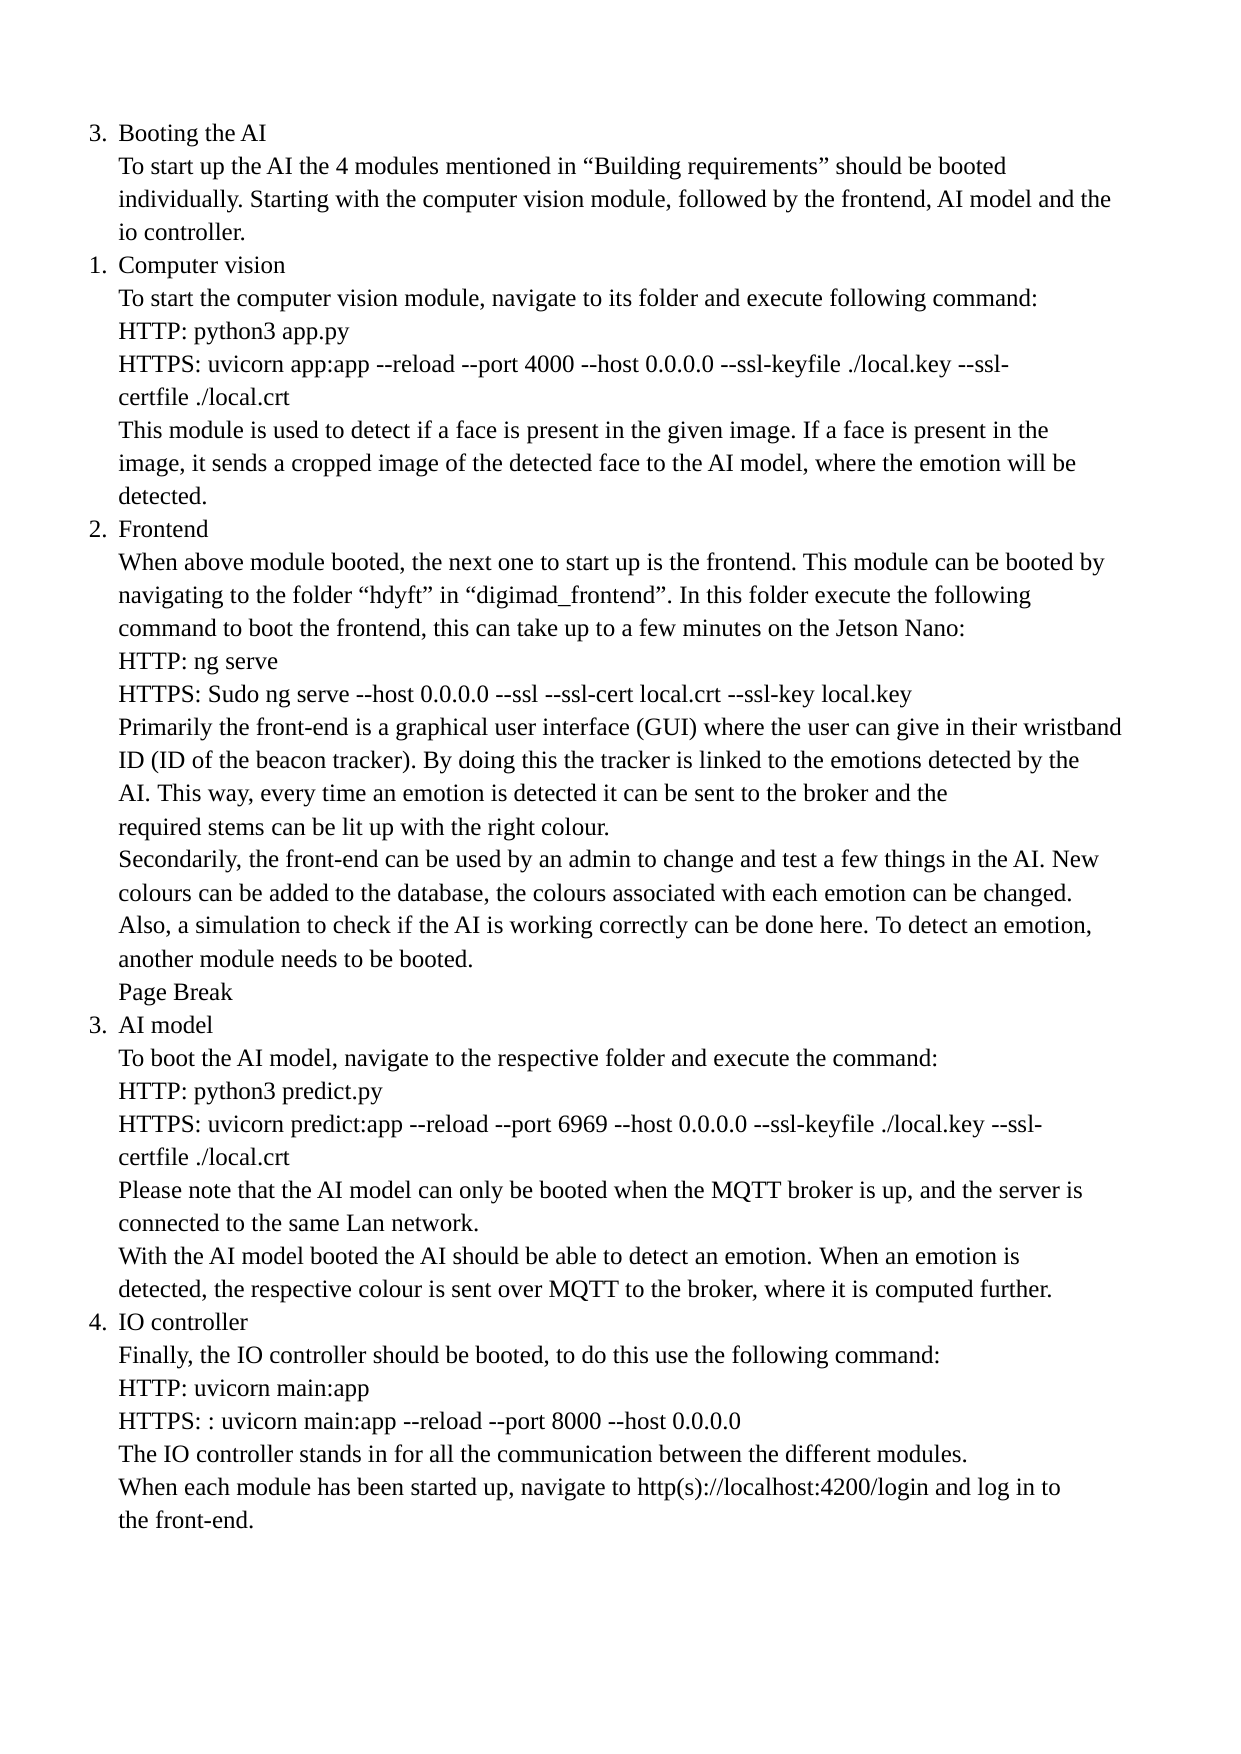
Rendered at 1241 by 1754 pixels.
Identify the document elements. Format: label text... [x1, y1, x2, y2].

list AI model [118, 1010, 1122, 1038]
list IO controller [118, 1307, 1122, 1336]
text With the AI model booted the AI should be able to detect an emotion. When an emotion is detected, the respective colour is sent over MQTT to the broker, where it is computed further. [118, 1241, 1122, 1303]
text HTTPS: uvicorn app:app --reload --port 4000 --host 0.0.0.0 --ssl-keyfile ./local.key --ssl-certfile ./local.crt [118, 349, 1122, 411]
list Frontend [118, 514, 1122, 543]
text HTTPS: uvicorn predict:app --reload --port 6969 --host 0.0.0.0 --ssl-keyfile ./local.key --ssl-certfile ./local.crt [118, 1109, 1122, 1171]
list Booting the AI [118, 118, 1122, 147]
text HTTP: python3 app.py [118, 316, 1122, 345]
text When each module has been started up, navigate to http(s)://localhost:4200/login and log in to the front-end. [118, 1472, 1122, 1534]
text HTTP: python3 predict.py [118, 1076, 1122, 1104]
list Computer vision [118, 250, 1122, 279]
text Secondarily, the front-end can be used by an admin to change and test a few things in the AI. New colours can be added to the database, the colours associated with each emotion can be changed. Also, a simulation to check if the AI is working correctly can be done here. To detect an emotion, another module needs to be booted. [118, 844, 1122, 972]
text This module is used to detect if a face is present in the given image. If a face is present in the image, it sends a cropped image of the detected face to the AI model, where the emotion will be detected. [118, 415, 1122, 510]
text HTTPS: Sudo ng serve --host 0.0.0.0 --ssl --ssl-cert local.crt --ssl-key local.key [118, 679, 1122, 708]
text HTTPS: : uvicorn main:app --reload --port 8000 --host 0.0.0.0 [118, 1406, 1122, 1435]
text The IO controller stands in for all the communication between the different modules. [118, 1439, 1122, 1468]
text To start up the AI the 4 modules mentioned in “Building requirements” should be booted individually. Starting with the computer vision module, followed by the frontend, AI model and the io controller. [118, 151, 1122, 246]
text When above module booted, the next one to start up is the frontend. This module can be booted by navigating to the folder “hdyft” in “digimad_frontend”. In this folder execute the following command to boot the frontend, this can take up to a few minutes on the Jetson Nano: [118, 547, 1122, 642]
text HTTP: uvicorn main:app [118, 1373, 1122, 1402]
text Page Break [118, 977, 1122, 1005]
text Please note that the AI model can only be booted when the MQTT broker is up, and the server is connected to the same Lan network. [118, 1175, 1122, 1237]
text Finally, the IO controller should be booted, to do this use the following command: [118, 1340, 1122, 1369]
text To boot the AI model, navigate to the respective folder and execute the command: [118, 1043, 1122, 1071]
text To start the computer vision module, navigate to its folder and execute following command: [118, 283, 1122, 312]
text HTTP: ng serve [118, 646, 1122, 675]
text Primarily the front-end is a graphical user interface (GUI) where the user can give in their wristband ID (ID of the beacon tracker). By doing this the tracker is linked to the emotions detected by the AI. This way, every time an emotion is detected it can be sent to the broker and the required stems can be lit up with the right colour. [118, 712, 1122, 840]
